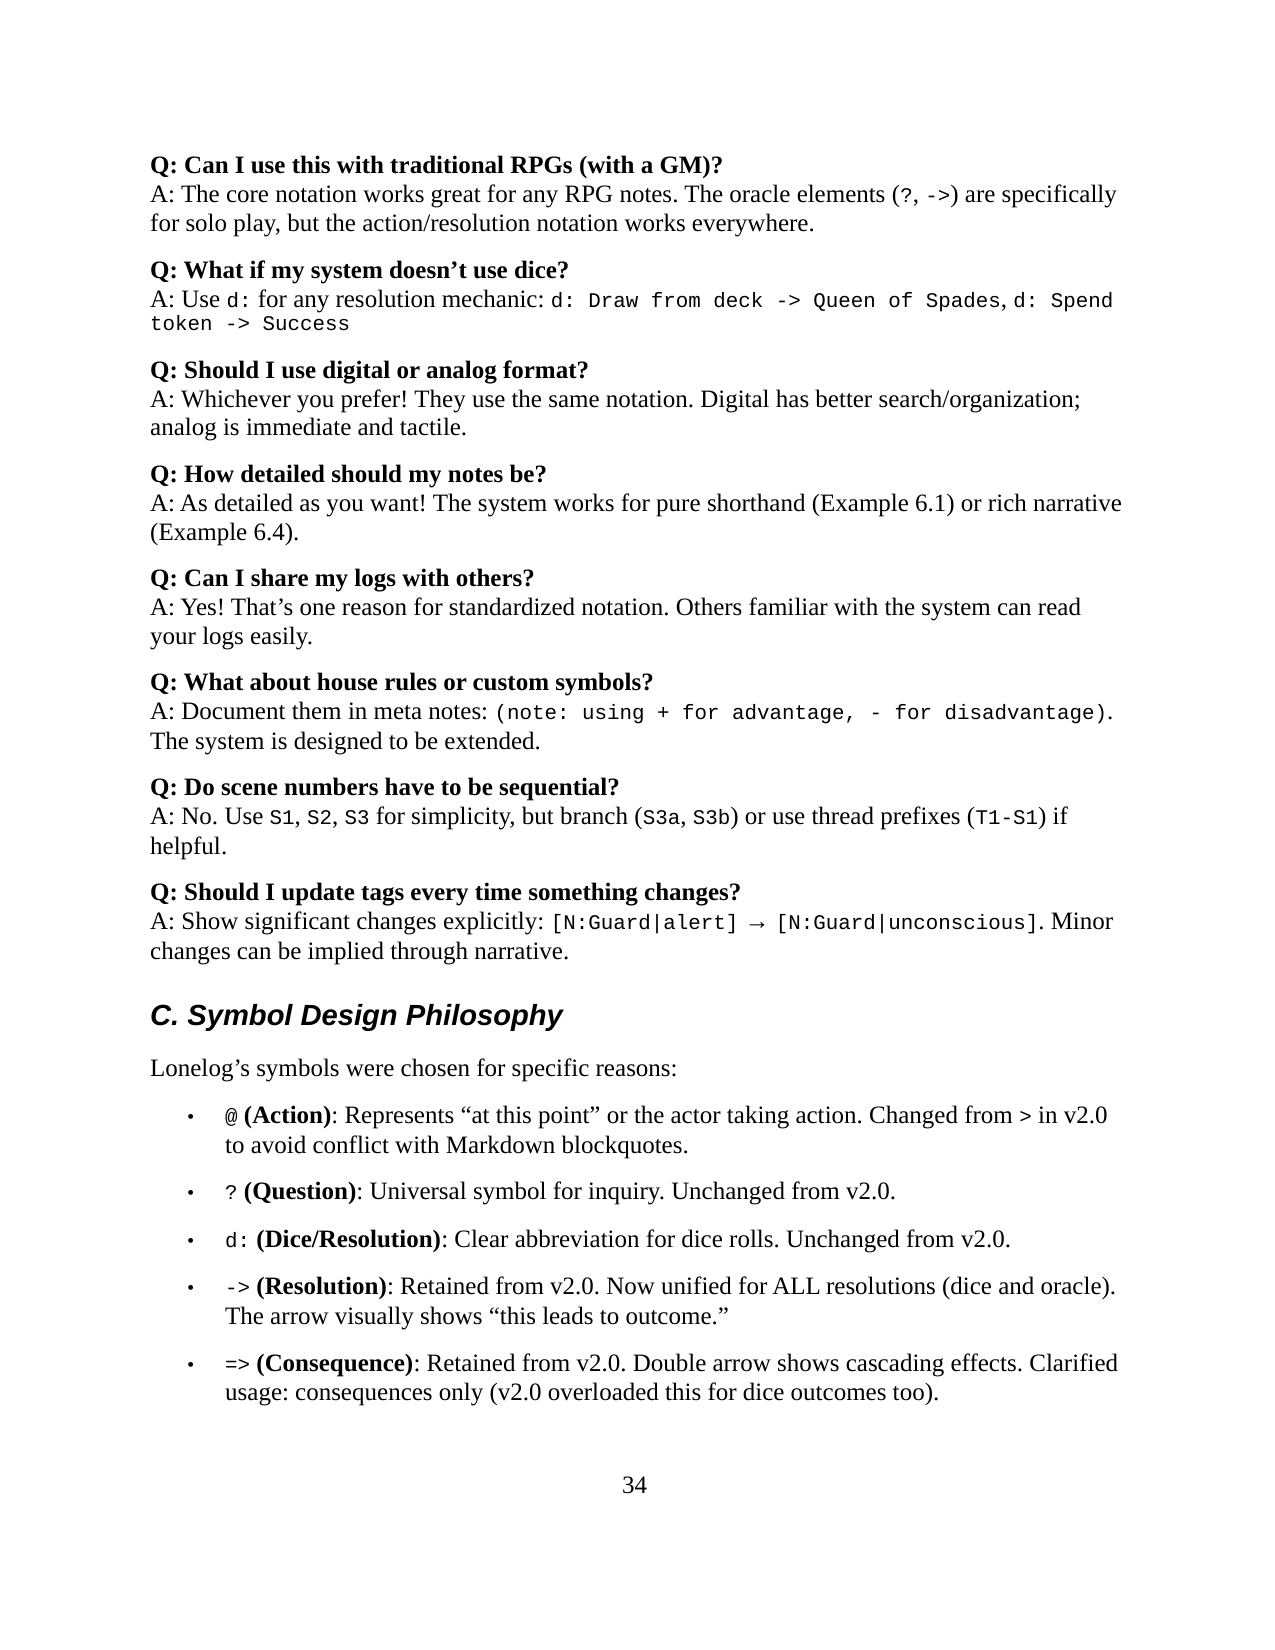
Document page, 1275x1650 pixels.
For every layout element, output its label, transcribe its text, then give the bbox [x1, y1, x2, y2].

text Q: What about house rules or custom symbols? A: Document them in meta notes: (note: using + for advantage, - for disadvantage). The system is designed to be extended. [150, 667, 1125, 754]
text Q: Do scene numbers have to be sequential? A: No. Use S1, S2, S3 for simplicity, but branch (S3a, S3b) or use thread prefixes (T1-S1) if helpful. [150, 772, 1125, 859]
text Q: Should I update tags every time something changes? A: Show significant changes explicitly: [N:Guard|alert] → [N:Guard|unconscious]. Minor changes can be implied through narrative. [150, 877, 1125, 964]
text Q: Should I use digital or analog format? A: Whichever you prefer! They use the same notation. Digital has better search/organization; analog is immediate and tactile. [150, 355, 1125, 441]
text Lonelog’s symbols were chosen for specific reasons: [150, 1053, 1125, 1082]
text Q: Can I use this with traditional RPGs (with a GM)? A: The core notation works great for any RPG notes. The oracle elements (?, ->) are specifically for solo play, but the action/resolution notation works everywhere. [150, 150, 1125, 237]
text Q: How detailed should my notes be? A: As detailed as you want! The system works for pure shorthand (Example 6.1) or rich narrative (Example 6.4). [150, 459, 1125, 545]
list => (Consequence): Retained from v2.0. Double arrow shows cascading effects. Clarified usage: consequences only (v2.0 overloaded this for dice outcomes too). [187, 1348, 1125, 1406]
list @ (Action): Represents “at this point” or the actor taking action. Changed from > in v2.0 to avoid conflict with Markdown blockquotes. [187, 1100, 1125, 1158]
subtitle C. Symbol Design Philosophy [150, 998, 1125, 1032]
list -> (Resolution): Retained from v2.0. Now unified for ALL resolutions (dice and oracle). The arrow visually shows “this leads to outcome.” [187, 1271, 1125, 1330]
list d: (Dice/Resolution): Clear abbreviation for dice rolls. Unchanged from v2.0. [187, 1224, 1125, 1253]
list ? (Question): Universal symbol for inquiry. Unchanged from v2.0. [187, 1176, 1125, 1206]
text Q: Can I share my logs with others? A: Yes! That’s one reason for standardized notation. Others familiar with the system can read your logs easily. [150, 563, 1125, 649]
text Q: What if my system doesn’t use dice? A: Use d: for any resolution mechanic: d: Draw from deck -> Queen of Spades, d: Spend token -> Success [150, 255, 1125, 337]
